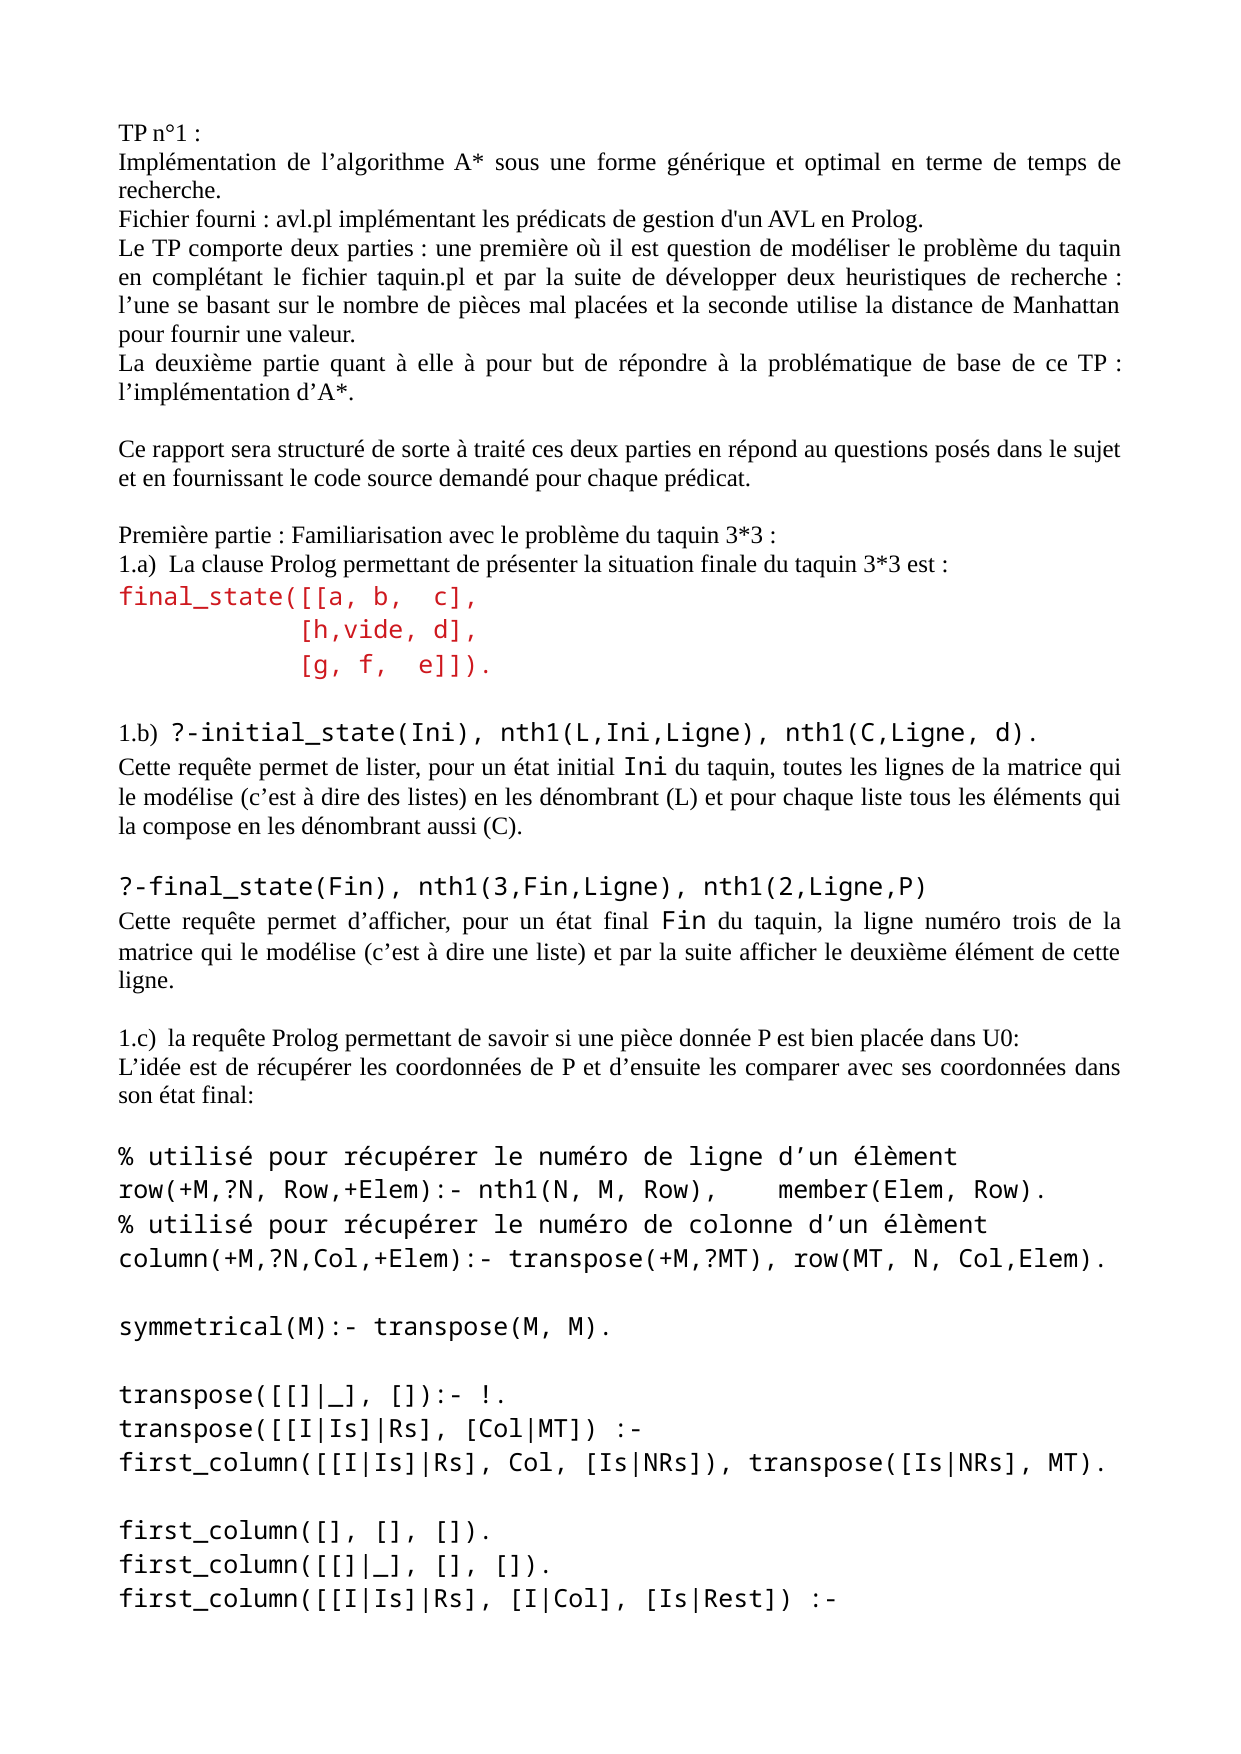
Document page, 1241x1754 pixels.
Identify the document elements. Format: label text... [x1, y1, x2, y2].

text [g, f, e]]). [118, 646, 1122, 680]
text Le TP comporte deux parties : une première où il est question de modéliser le problème du taquin en complétant le fichier taquin.pl et par la suite de développer deux heuristiques de recherche : l’une se basant sur le nombre de pièces mal placées et la seconde utilise la distance de Manhattan pour fournir une valeur. [118, 233, 1122, 348]
text first_column([[I|Is]|Rs], [I|Col], [Is|Rest]) :- [118, 1581, 1122, 1615]
text [h,vide, d], [118, 612, 1122, 646]
text column(+M,?N,Col,+Elem):- transpose(+M,?MT), row(MT, N, Col,Elem). [118, 1240, 1122, 1274]
text first_column([[I|Is]|Rs], Col, [Is|NRs]), transpose([Is|NRs], MT). [118, 1445, 1122, 1479]
text L’idée est de récupérer les coordonnées de P et d’ensuite les comparer avec ses coordonnées dans son état final: [118, 1052, 1122, 1109]
text Ce rapport sera structuré de sorte à traité ces deux parties en répond au questions posés dans le sujet et en fournissant le code source demandé pour chaque prédicat. [118, 434, 1122, 492]
text symmetrical(M):- transpose(M, M). [118, 1308, 1122, 1342]
text TP n°1 : [118, 118, 1122, 147]
text first_column([[]|_], [], []). [118, 1547, 1122, 1581]
text % utilisé pour récupérer le numéro de ligne d’un élèment [118, 1138, 1122, 1172]
text Implémentation de l’algorithme A* sous une forme générique et optimal en terme de temps de recherche. [118, 147, 1122, 204]
text 1.b) ?-initial_state(Ini), nth1(L,Ini,Ligne), nth1(C,Ligne, d). [118, 714, 1122, 748]
text Cette requête permet de lister, pour un état initial Ini du taquin, toutes les lignes de la matrice qui le modélise (c’est à dire des listes) en les dénombrant (L) et pour chaque liste tous les éléments qui la compose en les dénombrant aussi (C). [118, 748, 1122, 840]
text first_column([], [], []). [118, 1513, 1122, 1547]
text La deuxième partie quant à elle à pour but de répondre à la problématique de base de ce TP : l’implémentation d’A*. [118, 348, 1122, 406]
text Fichier fourni : avl.pl implémentant les prédicats de gestion d'un AVL en Prolog. [118, 204, 1122, 233]
text % utilisé pour récupérer le numéro de colonne d’un élèment [118, 1206, 1122, 1240]
text row(+M,?N, Row,+Elem):- nth1(N, M, Row), member(Elem, Row). [118, 1172, 1122, 1206]
text Cette requête permet d’afficher, pour un état final Fin du taquin, la ligne numéro trois de la matrice qui le modélise (c’est à dire une liste) et par la suite afficher le deuxième élément de cette ligne. [118, 903, 1122, 994]
text transpose([[]|_], []):- !. [118, 1377, 1122, 1411]
text Première partie : Familiarisation avec le problème du taquin 3*3 : [118, 521, 1122, 549]
text 1.c) la requête Prolog permettant de savoir si une pièce donnée P est bien placée dans U0: [118, 1023, 1122, 1052]
text ?-final_state(Fin), nth1(3,Fin,Ligne), nth1(2,Ligne,P) [118, 869, 1122, 903]
text transpose([[I|Is]|Rs], [Col|MT]) :- [118, 1411, 1122, 1445]
text final_state([[a, b, c], [118, 578, 1122, 612]
text 1.a) La clause Prolog permettant de présenter la situation finale du taquin 3*3 est : [118, 549, 1122, 578]
